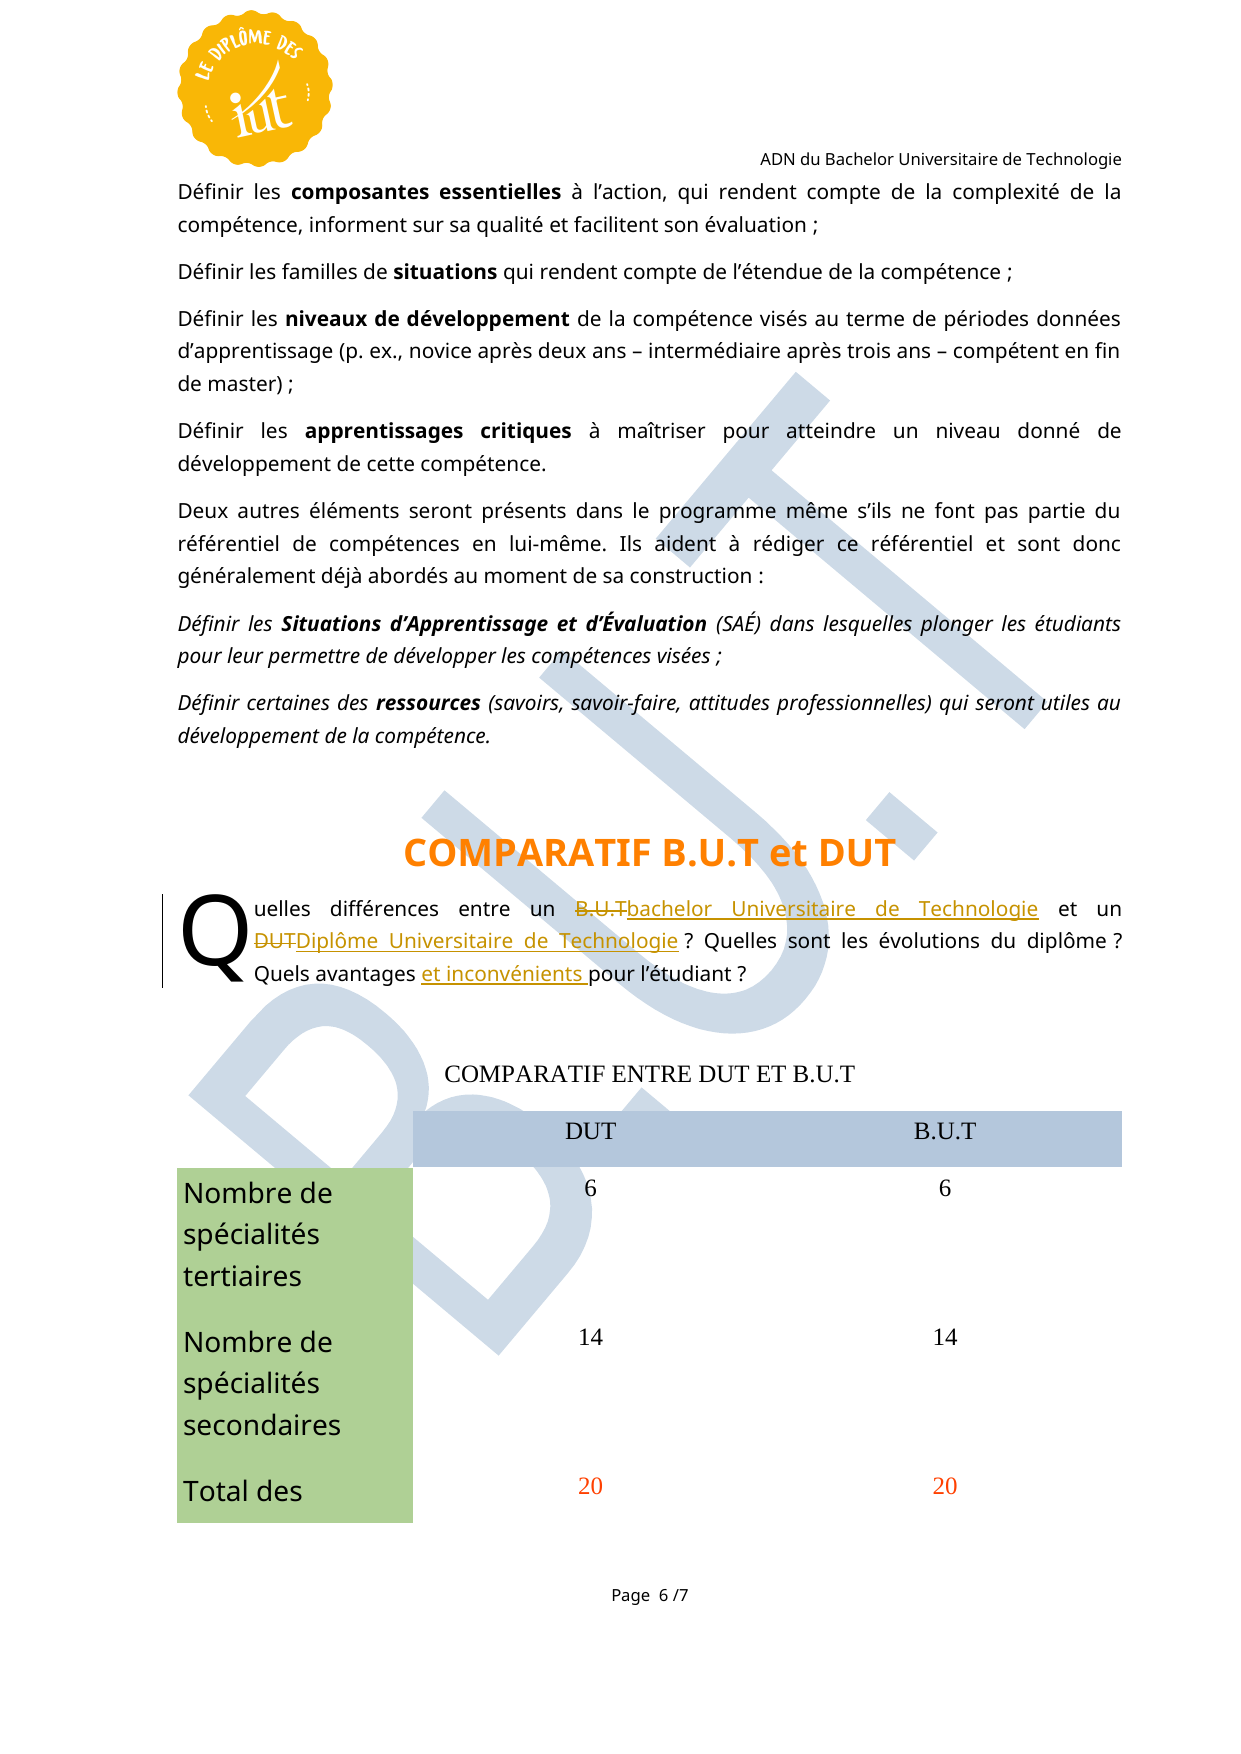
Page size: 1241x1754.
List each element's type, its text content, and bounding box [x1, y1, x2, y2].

table_cell 6 [768, 1168, 1122, 1317]
table_cell [177, 1111, 413, 1167]
text Définir les niveaux de développement de la compétence visés au terme de périodes données d’apprentissage (p. ex., novice après deux ans – intermédiaire après trois ans – compétent en fin de master) ; [177, 304, 1122, 398]
table_cell Nombre de spécialités secondaires [177, 1317, 413, 1466]
table_cell DUT [413, 1111, 768, 1167]
text Définir les familles de situations qui rendent compte de l’étendue de la compétence ; [177, 257, 1122, 285]
table_cell 14 [413, 1317, 768, 1466]
text Définir les apprentissages critiques à maîtriser pour atteindre un niveau donné de développement de cette compétence. [177, 416, 1122, 477]
text Quelles différences entre un bachelor Universitaire de Technologie et un Diplôme Universitaire de Technologie ? Quelles sont les évolutions du diplôme ? Quels avantages et inconvénients pour l’étudiant ? [177, 894, 1122, 988]
table_cell 6 [413, 1168, 768, 1317]
picture [177, 10, 333, 167]
text Deux autres éléments seront présents dans le programme même s’ils ne font pas partie du référentiel de compétences en lui-même. Ils aident à rédiger ce référentiel et sont donc généralement déjà abordés au moment de sa construction : [177, 496, 1122, 590]
subtitle COMPARATIF B.U.T et DUT [177, 826, 1122, 877]
table_cell 20 [413, 1466, 768, 1523]
table_cell Total des [177, 1466, 413, 1523]
table_cell B.U.T [768, 1111, 1122, 1167]
text Définir les composantes essentielles à l’action, qui rendent compte de la complexité de la compétence, informent sur sa qualité et facilitent son évaluation ; [177, 177, 1122, 238]
table_cell 20 [768, 1466, 1122, 1523]
text Définir certaines des ressources (savoirs, savoir-faire, attitudes professionnelles) qui seront utiles au développement de la compétence. [177, 688, 1122, 749]
table_cell Nombre de spécialités tertiaires [177, 1168, 413, 1317]
table_header COMPARATIF ENTRE DUT ET B.U.T [177, 1054, 1122, 1111]
text Définir les Situations d’Apprentissage et d’Évaluation (SAÉ) dans lesquelles plonger les étudiants pour leur permettre de développer les compétences visées ; [177, 609, 1122, 670]
table_cell 14 [768, 1317, 1122, 1466]
